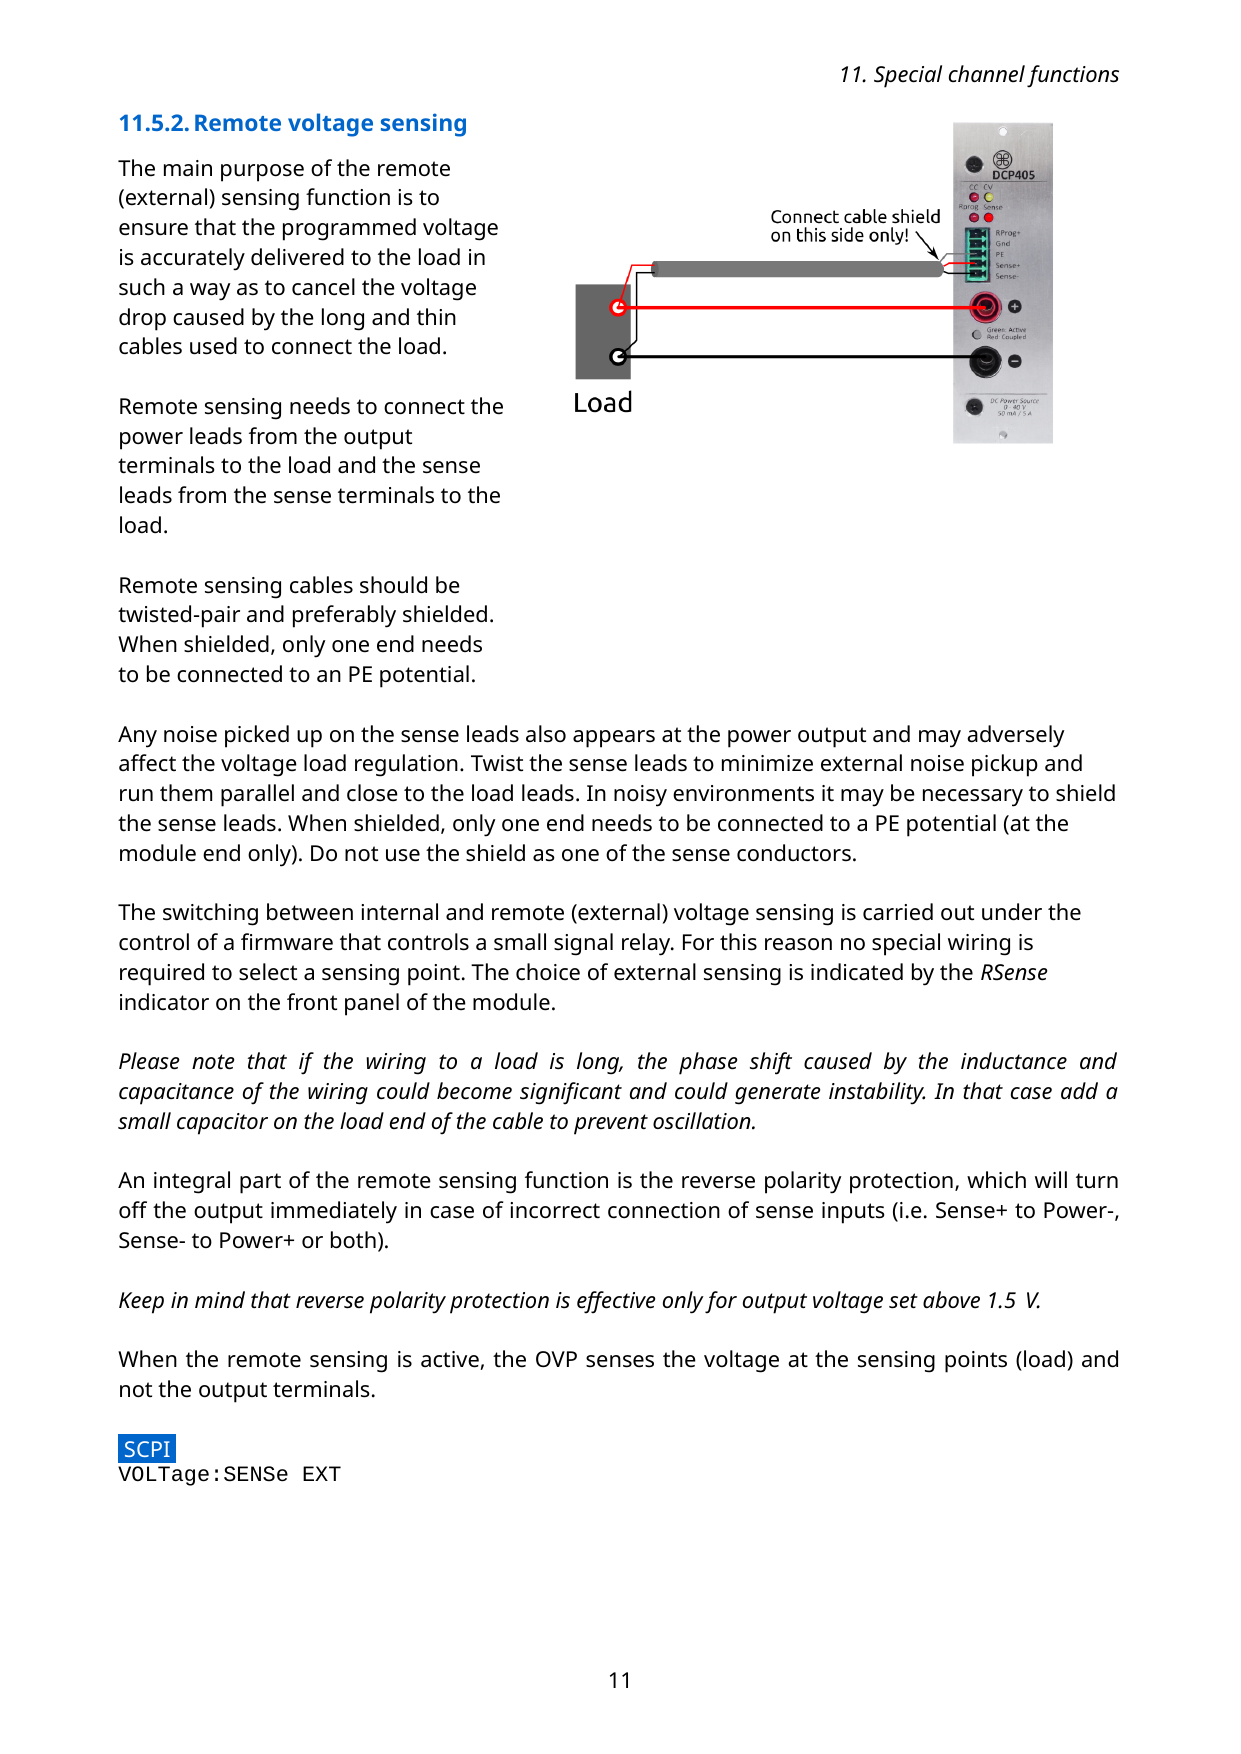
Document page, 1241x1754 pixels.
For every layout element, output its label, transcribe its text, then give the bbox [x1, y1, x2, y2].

text Please note that if the wiring to a load is long, the phase shift caused by the inductance and capacitance of the wiring could become significant and could generate instability. In that case add a small capacitor on the load end of the cable to prevent oscillation. [118, 1046, 1122, 1136]
text Keep in mind that reverse polarity protection is effective only for output voltage set above 1.5 V. [118, 1285, 1122, 1314]
table_header [505, 107, 1122, 689]
text VOLTage:SENSe EXT [118, 1463, 1122, 1488]
picture [509, 106, 1119, 459]
text An integral part of the remote sensing function is the reverse polarity protection, which will turn off the output immediately in case of incorrect connection of sense inputs (i.e. Sense+ to Power-, Sense- to Power+ or both). [118, 1166, 1122, 1255]
text SCPI [118, 1434, 1122, 1463]
text Any noise picked up on the sense leads also appears at the power output and may adversely affect the voltage load regulation. Twist the sense leads to minimize external noise pickup and run them parallel and close to the load leads. In noisy environments it may be necessary to shield the sense leads. When shielded, only one end needs to be connected to a PE potential (at the module end only). Do not use the shield as one of the sense conductors. [118, 719, 1122, 868]
text The switching between internal and remote (external) voltage sensing is carried out under the control of a firmware that controls a small signal relay. For this reason no special wiring is required to select a sensing point. The choice of external sensing is indicated by the RSense indicator on the front panel of the module. [118, 897, 1122, 1017]
text When the remote sensing is active, the OVP senses the voltage at the sensing points (load) and not the output terminals. [118, 1344, 1122, 1404]
table_header Remote voltage sensing The main purpose of the remote (external) sensing function is to ensure that the programmed voltage is accurately delivered to the load in such a way as to cancel the voltage drop caused by the long and thin cables used to connect the load. Remote sensing needs to connect the power leads from the output terminals to the load and the sense leads from the sense terminals to the load. Remote sensing cables should be twisted-pair and preferably shielded. When shielded, only one end needs to be connected to an PE potential. [118, 107, 505, 689]
